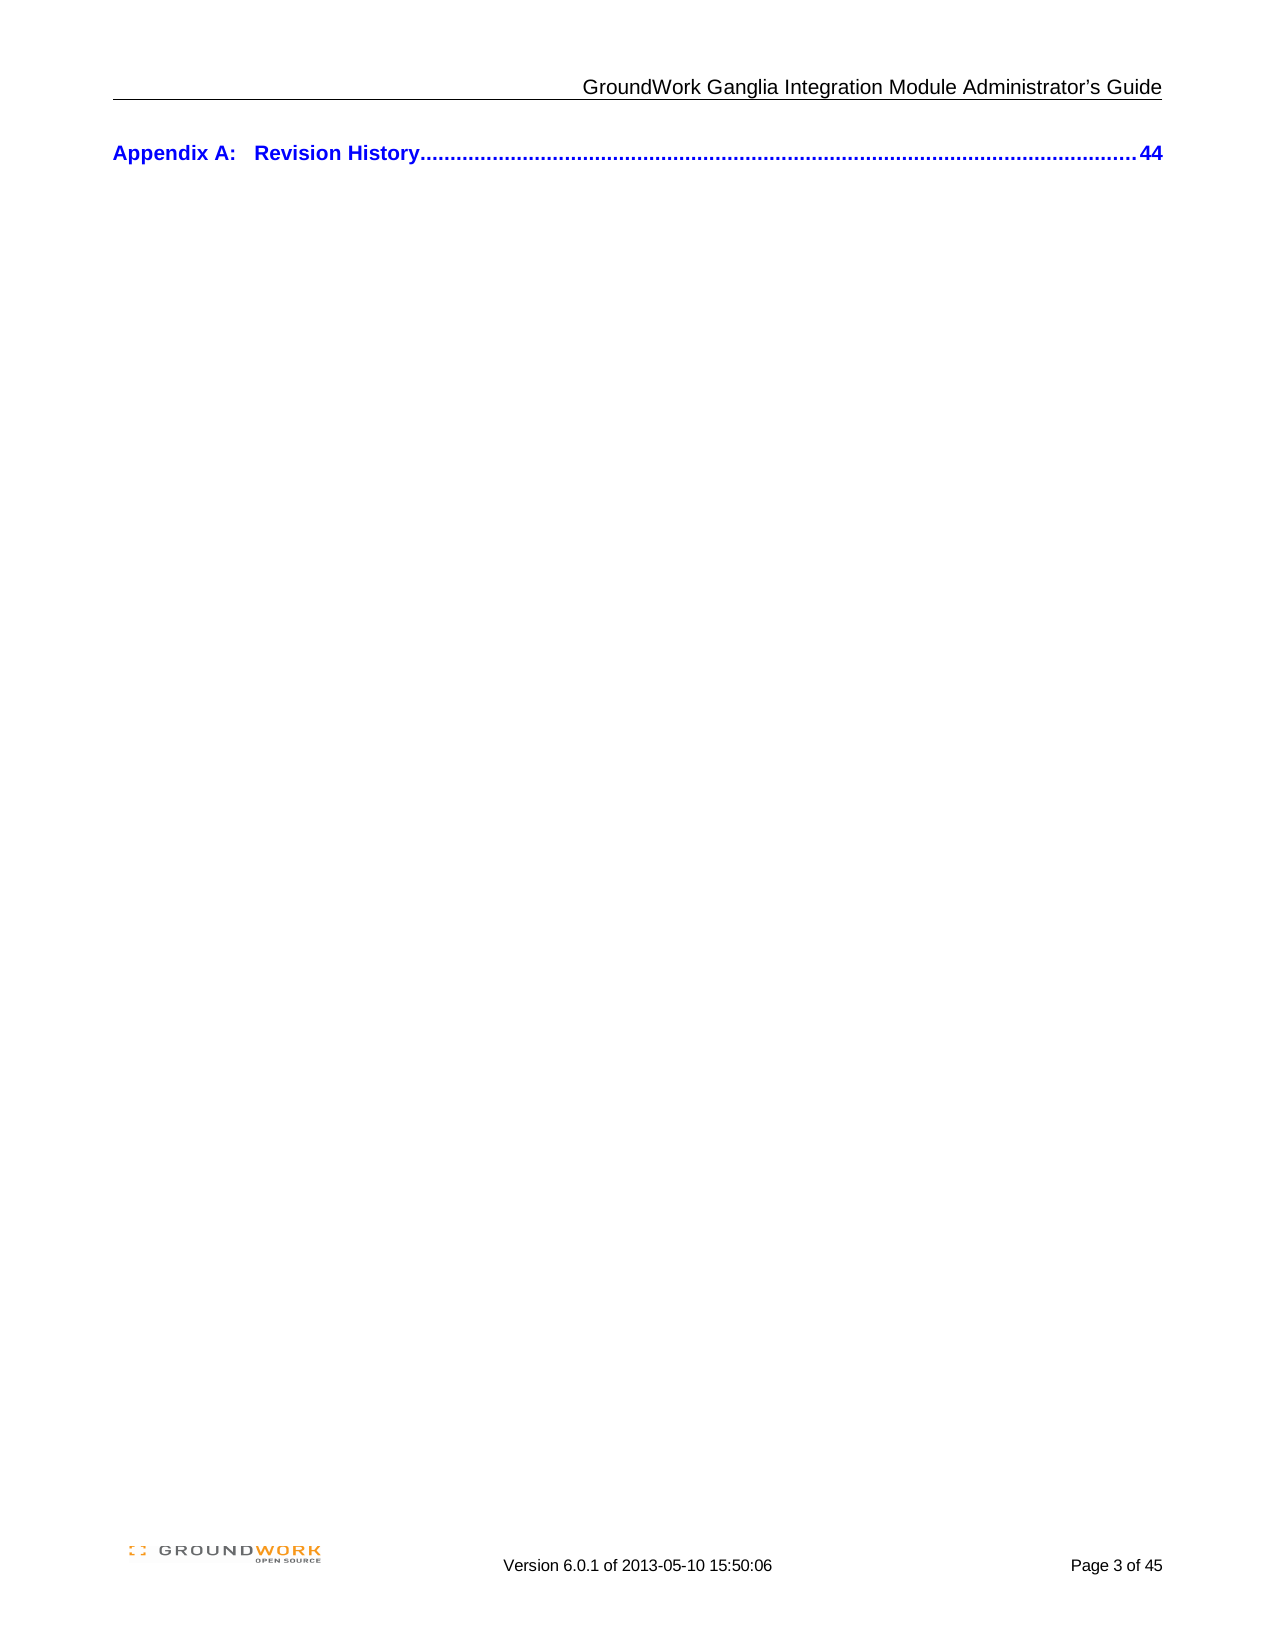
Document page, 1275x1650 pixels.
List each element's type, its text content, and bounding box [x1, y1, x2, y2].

text Appendix A: Revision History 44 [112, 141, 1162, 165]
picture [129, 1546, 321, 1563]
